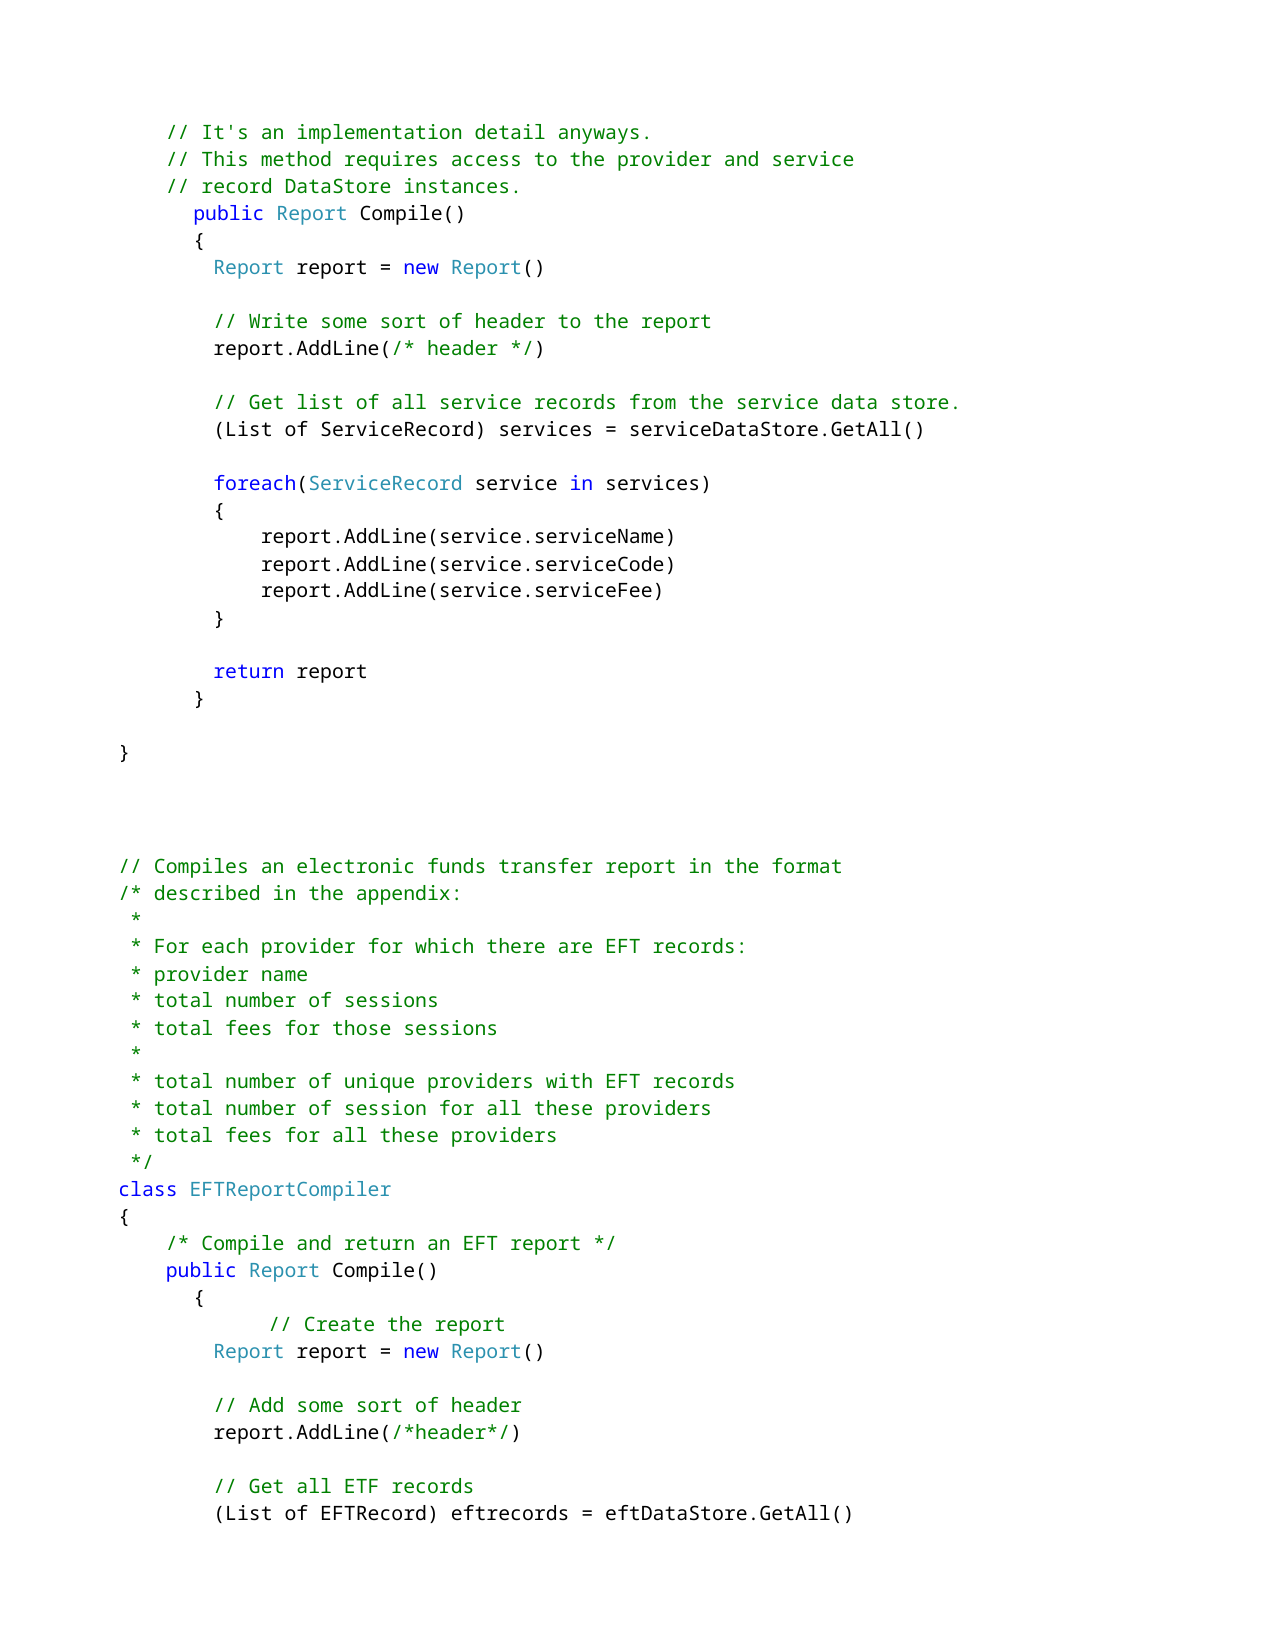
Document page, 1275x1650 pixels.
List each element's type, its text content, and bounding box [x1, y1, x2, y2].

text /* Compile and return an EFT report */ [118, 1229, 1157, 1257]
text * [118, 906, 1157, 933]
text * For each provider for which there are EFT records: [118, 933, 1157, 960]
text // record DataStore instances. [118, 172, 1157, 199]
text { [118, 1283, 1157, 1311]
text /* described in the appendix: [118, 879, 1157, 906]
text // Compiles an electronic funds transfer report in the format [118, 852, 1157, 879]
text Report report = new Report() [118, 253, 1157, 280]
text // Add some sort of header [118, 1391, 1157, 1418]
text Report report = new Report() [118, 1337, 1157, 1364]
text */ [118, 1149, 1157, 1176]
text { [118, 496, 1157, 523]
text report.AddLine(service.serviceCode) [118, 550, 1157, 577]
text } [118, 604, 1157, 631]
text report.AddLine(/* header */) [118, 334, 1157, 361]
text * total fees for those sessions [118, 1014, 1157, 1041]
text * total fees for all these providers [118, 1122, 1157, 1149]
text { [118, 226, 1157, 253]
text report.AddLine(service.serviceFee) [118, 577, 1157, 604]
text (List of ServiceRecord) services = serviceDataStore.GetAll() [118, 415, 1157, 442]
text } [118, 739, 1157, 766]
text report.AddLine(/*header*/) [118, 1418, 1157, 1445]
text foreach(ServiceRecord service in services) [118, 469, 1157, 496]
text } [118, 685, 1157, 712]
text * [118, 1041, 1157, 1068]
text public Report Compile() [118, 199, 1157, 226]
text // This method requires access to the provider and service [118, 145, 1157, 172]
text // Write some sort of header to the report [118, 307, 1157, 334]
text // It's an implementation detail anyways. [118, 118, 1157, 145]
text public Report Compile() [118, 1257, 1157, 1283]
text { [118, 1203, 1157, 1229]
text * total number of sessions [118, 987, 1157, 1014]
text // Get list of all service records from the service data store. [118, 388, 1157, 415]
text class EFTReportCompiler [118, 1176, 1157, 1203]
text // Get all ETF records [118, 1472, 1157, 1499]
text * total number of unique providers with EFT records [118, 1068, 1157, 1095]
text * total number of session for all these providers [118, 1095, 1157, 1122]
text // Create the report [118, 1311, 1157, 1337]
text * provider name [118, 960, 1157, 987]
text report.AddLine(service.serviceName) [118, 523, 1157, 550]
text (List of EFTRecord) eftrecords = eftDataStore.GetAll() [118, 1499, 1157, 1526]
text return report [118, 658, 1157, 685]
